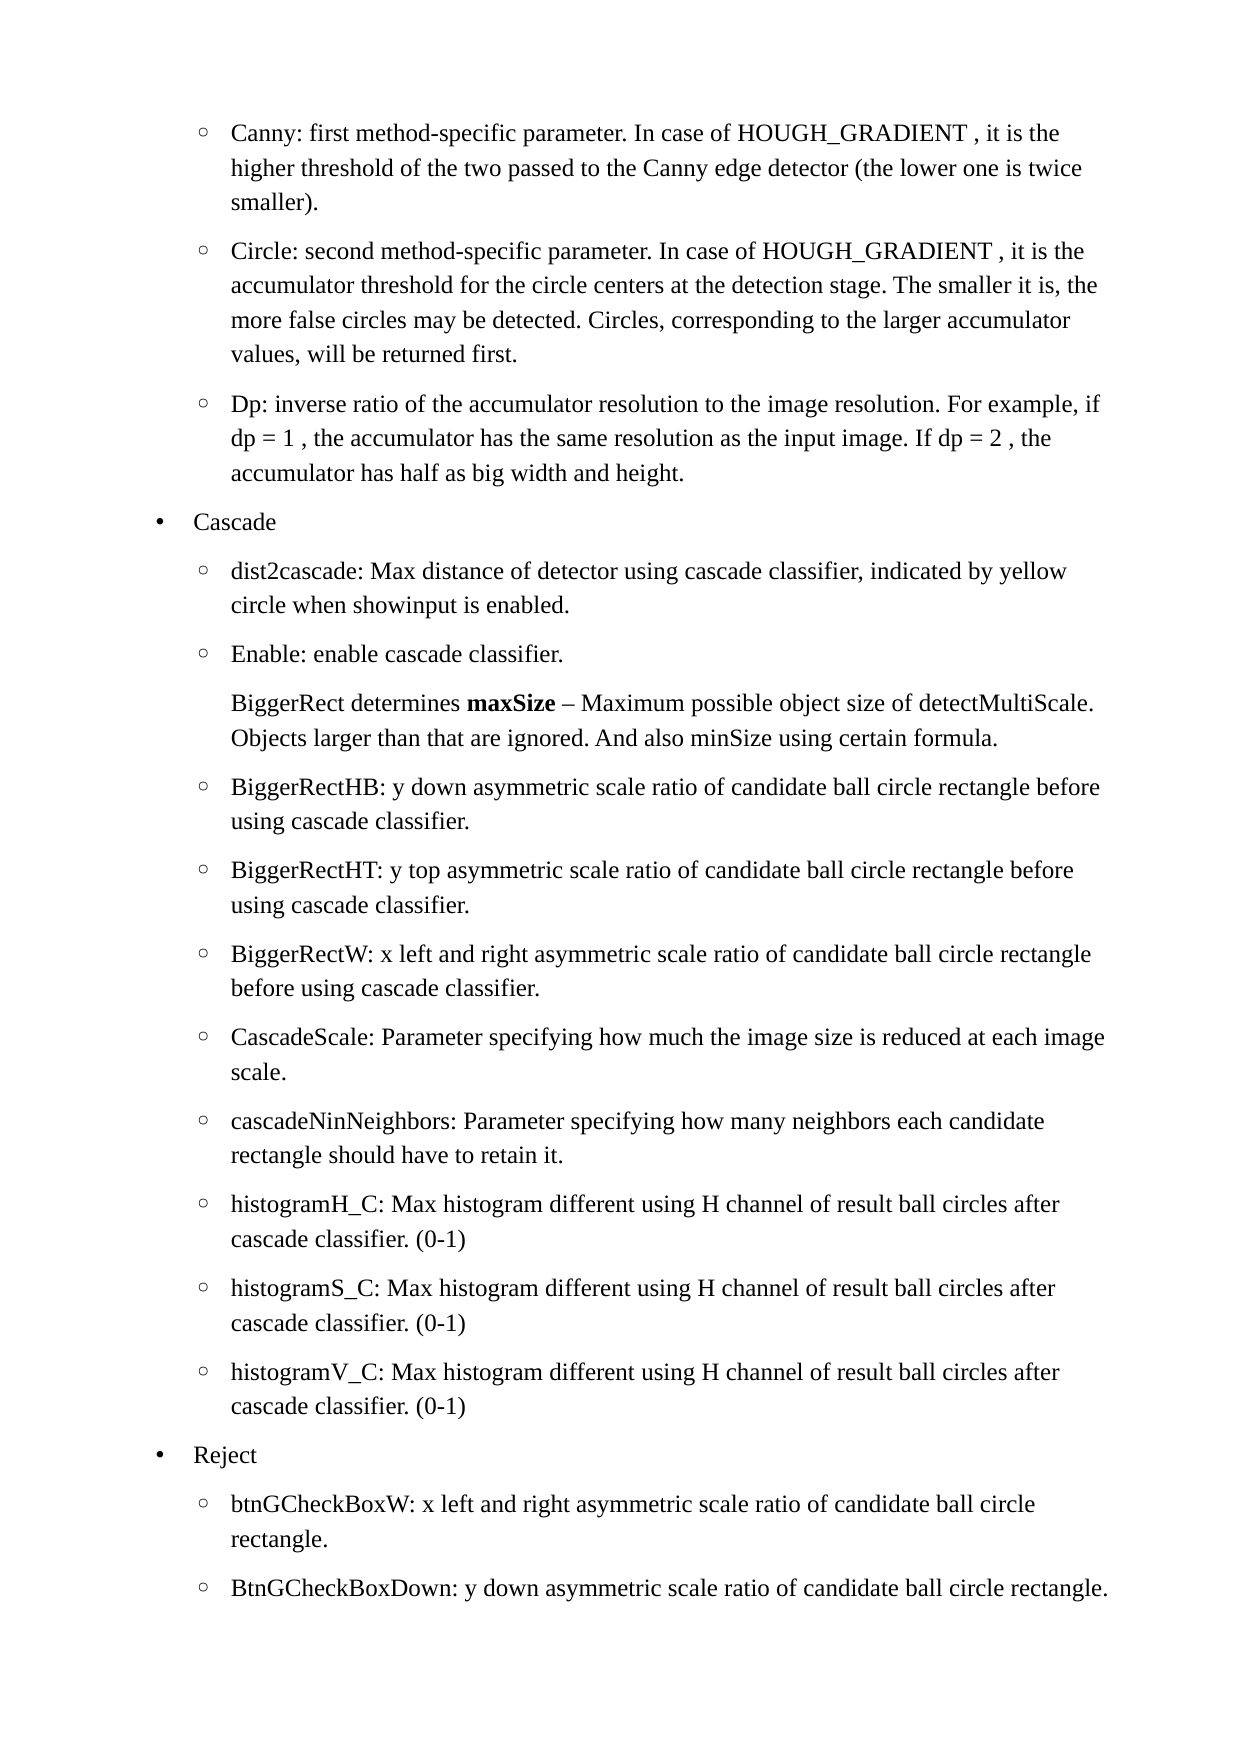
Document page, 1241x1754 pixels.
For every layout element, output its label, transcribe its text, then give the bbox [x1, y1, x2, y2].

list BiggerRectW: x left and right asymmetric scale ratio of candidate ball circle rectangle before using cascade classifier. [193, 939, 1122, 1002]
list histogramS_C: Max histogram different using H channel of result ball circles after cascade classifier. (0-1) [193, 1273, 1122, 1336]
list histogramV_C: Max histogram different using H channel of result ball circles after cascade classifier. (0-1) [193, 1357, 1122, 1420]
list BtnGCheckBoxDown: y down asymmetric scale ratio of candidate ball circle rectangle. [193, 1573, 1122, 1602]
list dist2cascade: Max distance of detector using cascade classifier, indicated by yellow circle when showinput is enabled. [193, 556, 1122, 619]
list BiggerRectHB: y down asymmetric scale ratio of candidate ball circle rectangle before using cascade classifier. [193, 772, 1122, 835]
list btnGCheckBoxW: x left and right asymmetric scale ratio of candidate ball circle rectangle. [193, 1489, 1122, 1552]
list histogramH_C: Max histogram different using H channel of result ball circles after cascade classifier. (0-1) [193, 1189, 1122, 1253]
list Reject [156, 1440, 1122, 1469]
list BiggerRect determines maxSize – Maximum possible object size of detectMultiScale. Objects larger than that are ignored. And also minSize using certain formula. [193, 688, 1122, 752]
list Dp: inverse ratio of the accumulator resolution to the image resolution. For example, if dp = 1 , the accumulator has the same resolution as the input image. If dp = 2 , the accumulator has half as big width and height. [193, 389, 1122, 486]
list BiggerRectHT: y top asymmetric scale ratio of candidate ball circle rectangle before using cascade classifier. [193, 855, 1122, 919]
list Circle: second method-specific parameter. In case of HOUGH_GRADIENT , it is the accumulator threshold for the circle centers at the detection stage. The smaller it is, the more false circles may be detected. Circles, corresponding to the larger accumulator values, will be returned first. [193, 236, 1122, 368]
list cascadeNinNeighbors: Parameter specifying how many neighbors each candidate rectangle should have to retain it. [193, 1106, 1122, 1169]
list Cascade [156, 507, 1122, 535]
list CascadeScale: Parameter specifying how much the image size is reduced at each image scale. [193, 1022, 1122, 1086]
list Enable: enable cascade classifier. [193, 639, 1122, 668]
list Canny: first method-specific parameter. In case of HOUGH_GRADIENT , it is the higher threshold of the two passed to the Canny edge detector (the lower one is twice smaller). [193, 118, 1122, 216]
